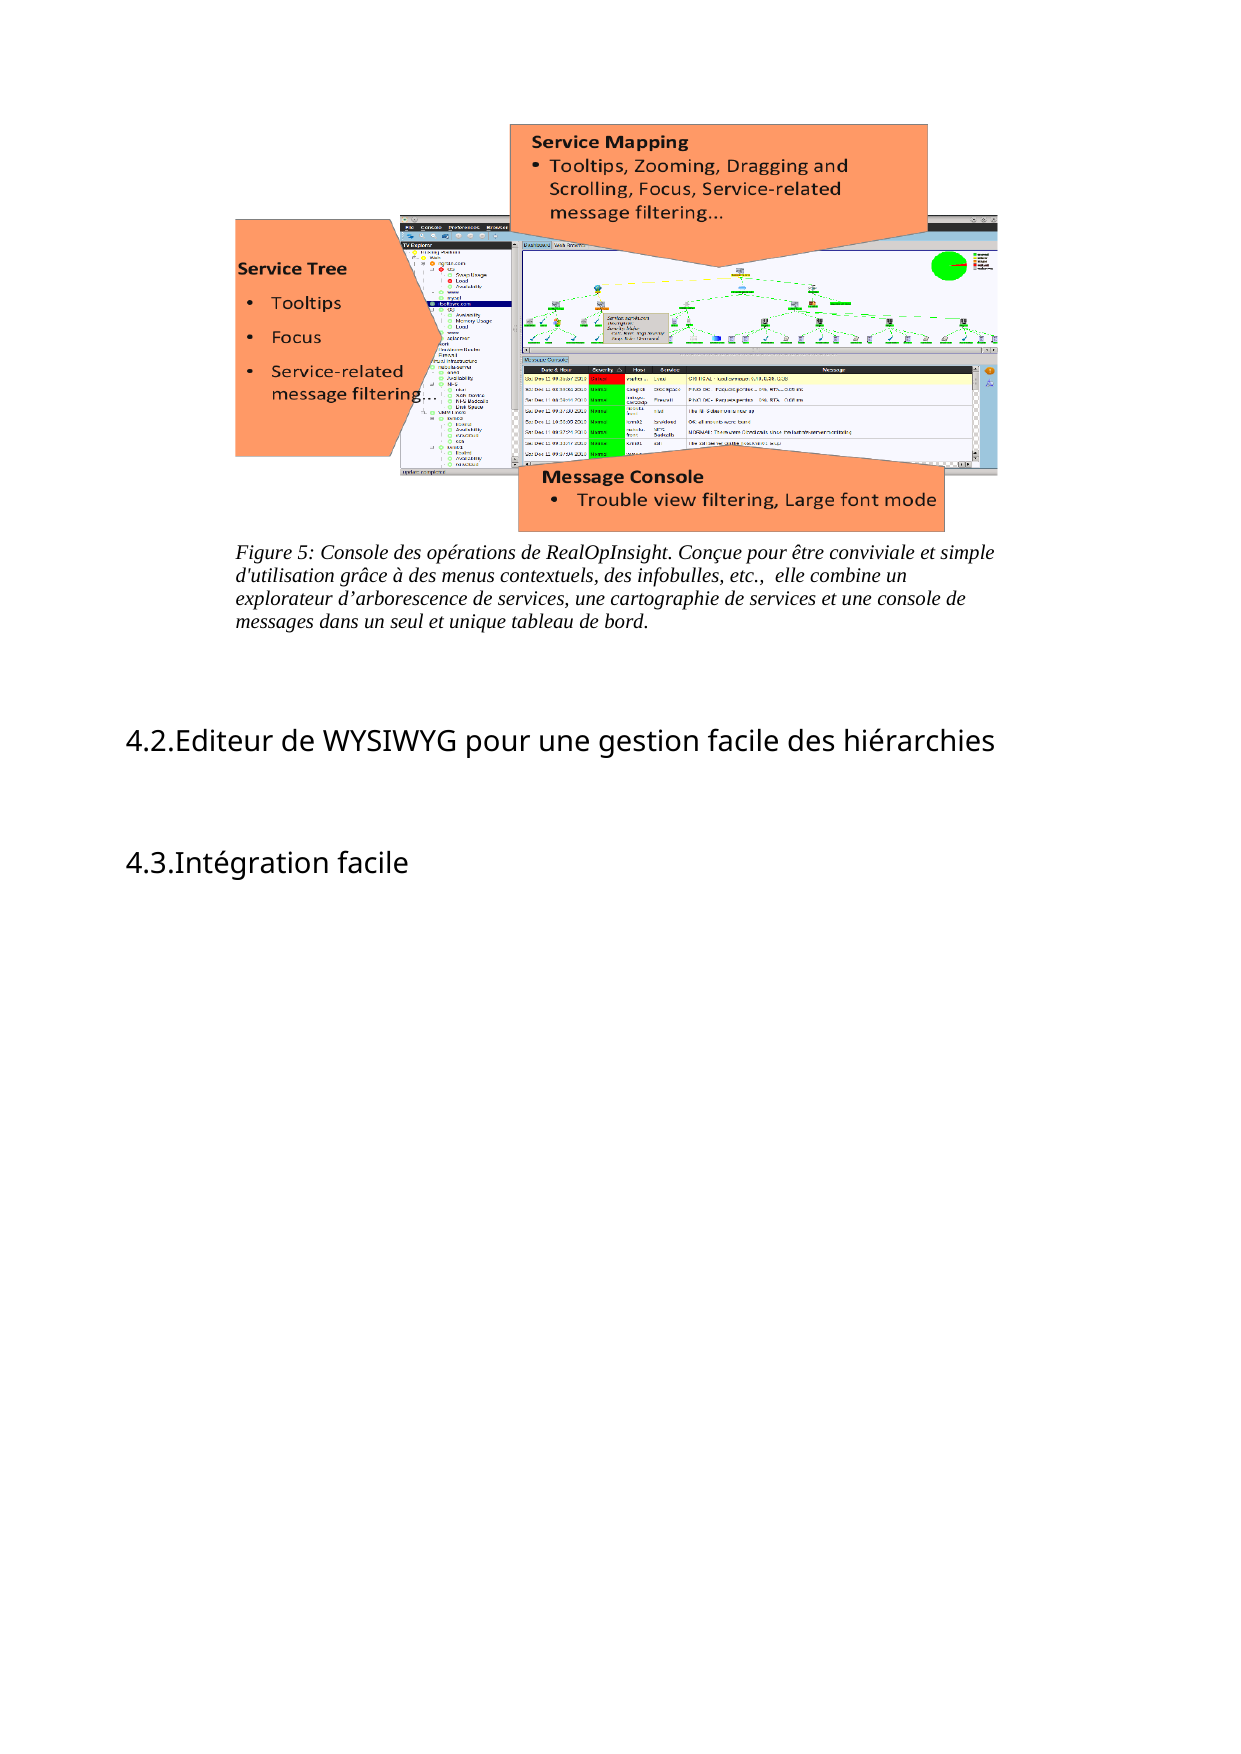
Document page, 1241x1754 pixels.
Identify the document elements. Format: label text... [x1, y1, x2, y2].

subtitle Intégration facile [118, 842, 1122, 882]
text Figure 5: Console des opérations de RealOpInsight. Conçue pour être conviviale et simple d'utilisation grâce à des menus contextuels, des infobulles, etc., elle combine un explorateur d’arborescence de services, une cartographie de services et une console de messages dans un seul et unique tableau de bord. [235, 541, 1004, 633]
subtitle Editeur de WYSIWYG pour une gestion facile des hiérarchies [118, 721, 1122, 760]
picture [235, 118, 1005, 541]
